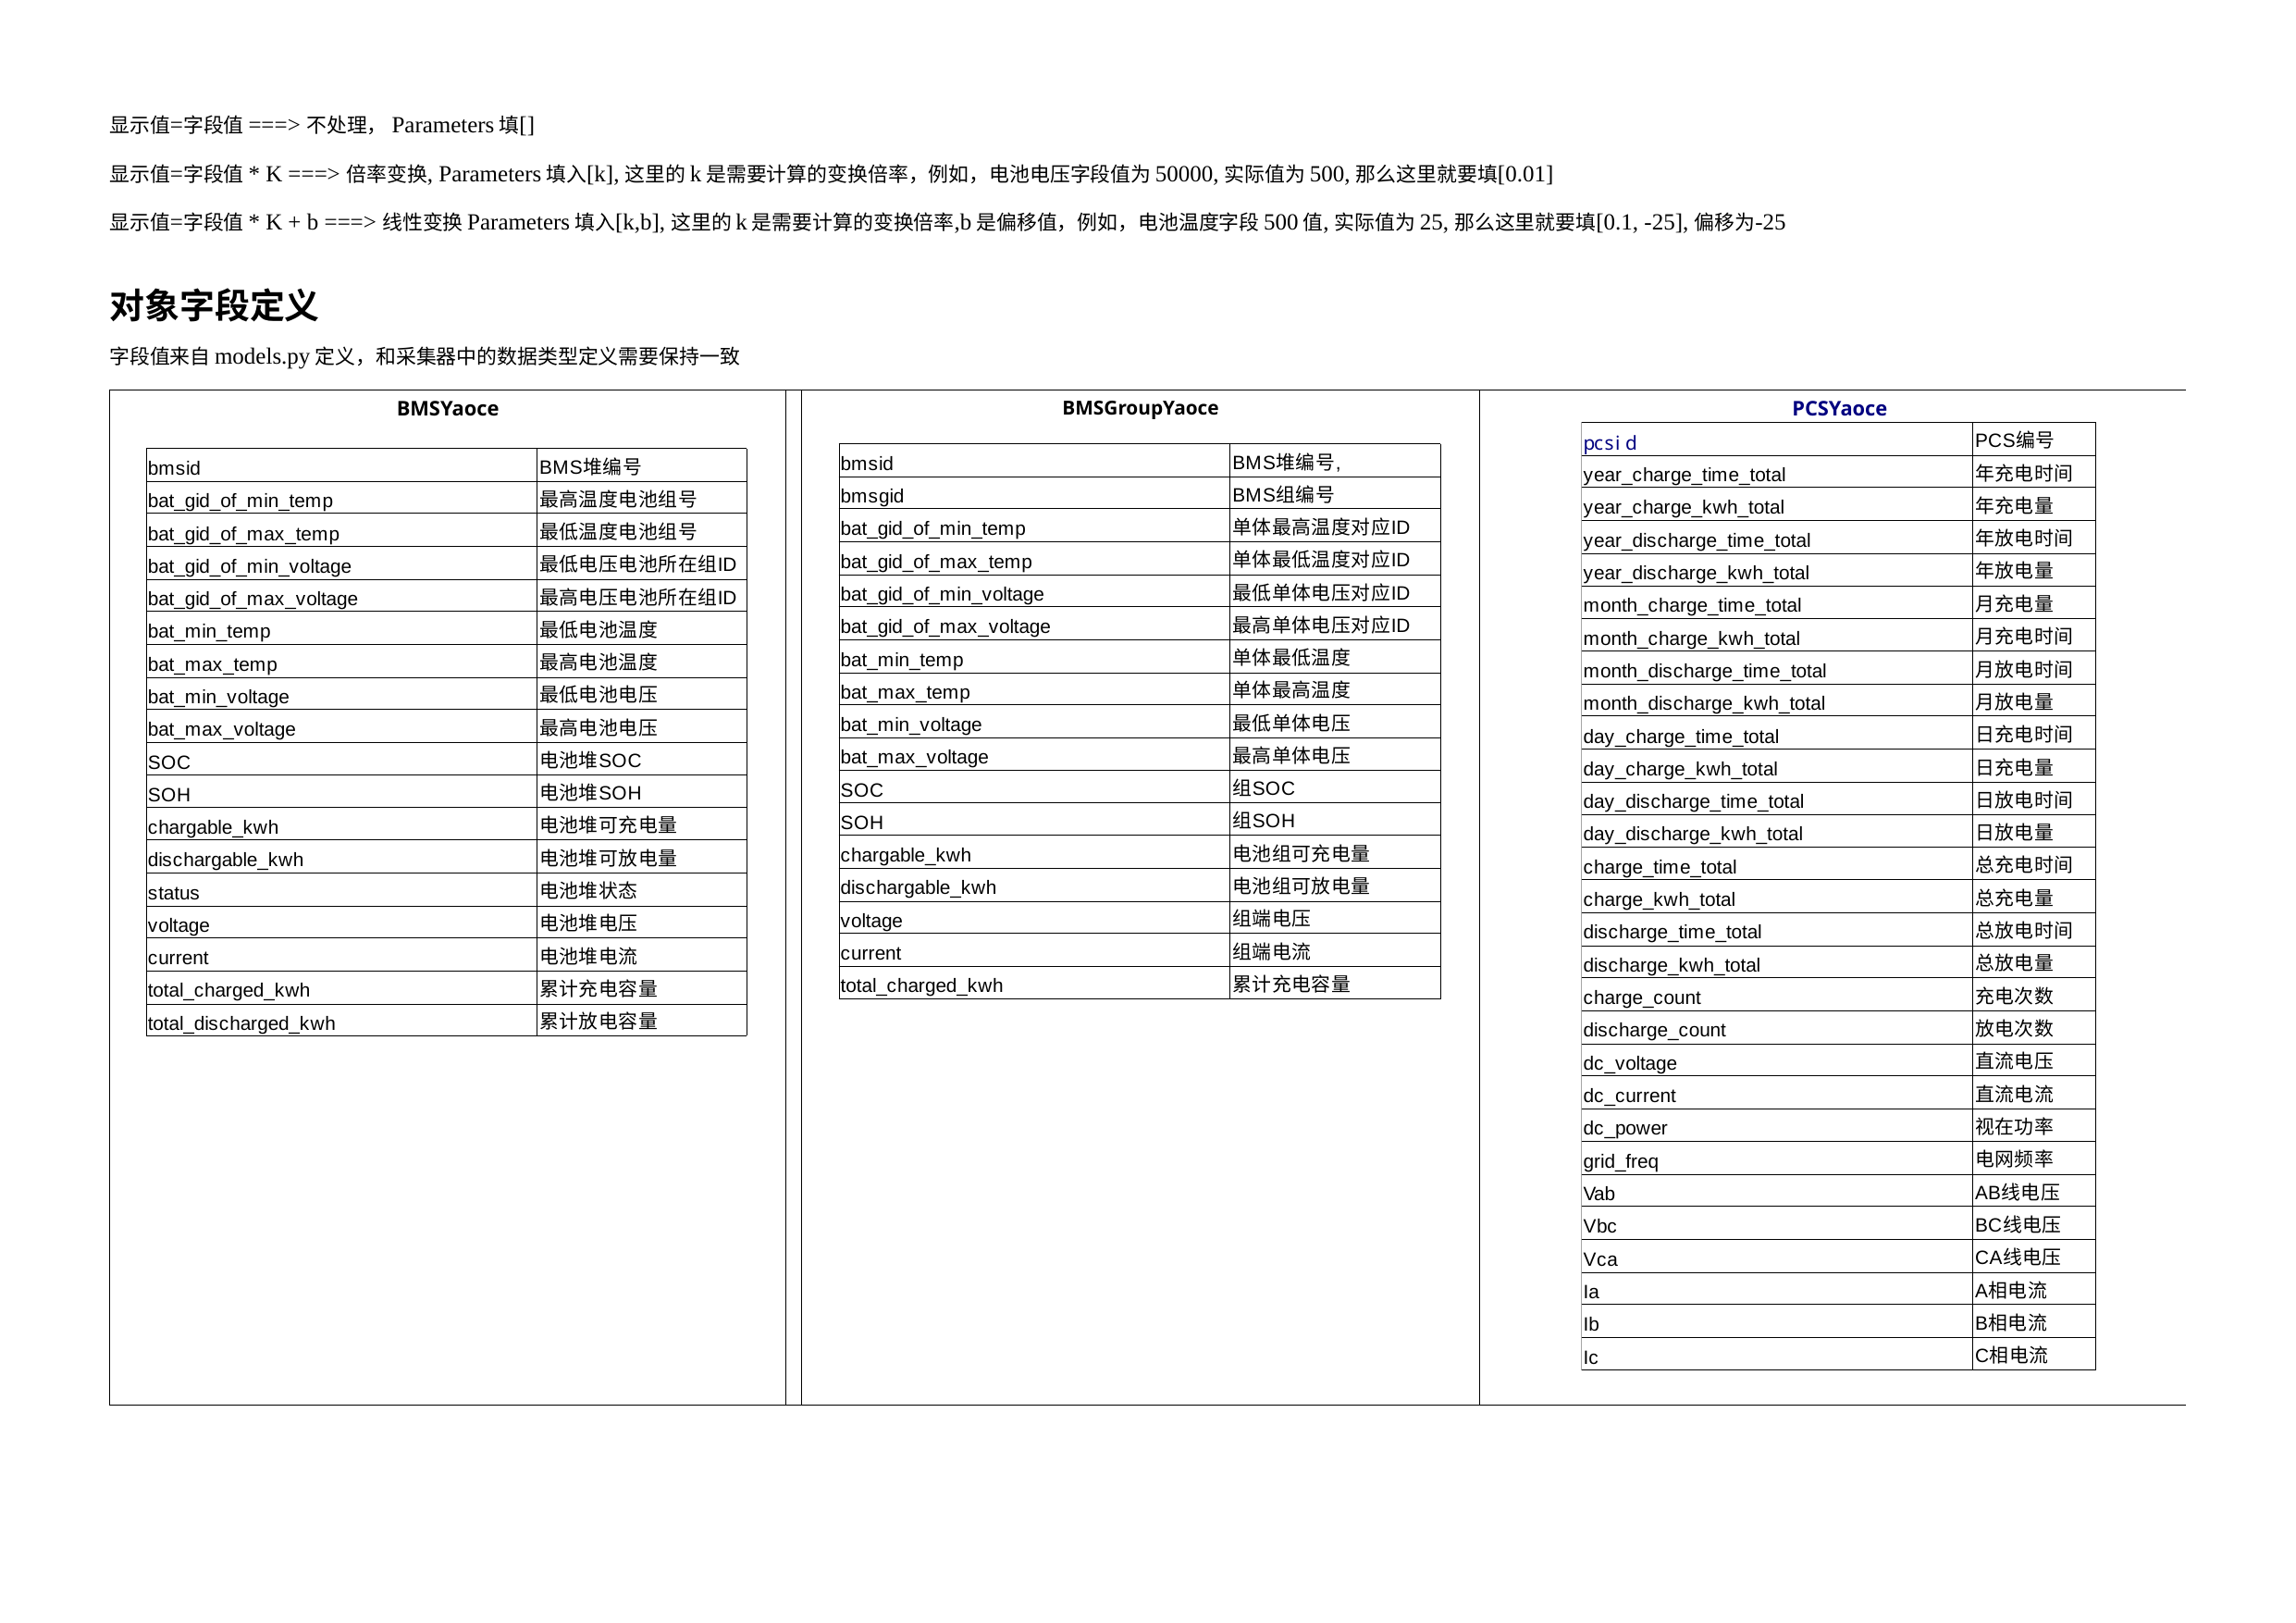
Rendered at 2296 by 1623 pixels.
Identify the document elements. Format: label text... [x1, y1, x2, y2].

table_header BMSGroupYaoce [802, 390, 1479, 1404]
table_header BMSYaoce [110, 390, 785, 1404]
text 显示值=字段值 ===> 不处理， Parameters填[] [109, 109, 2186, 139]
text 显示值=字段值 * K + b ===> 线性变换Parameters填入[k,b], 这里的k是需要计算的变换倍率,b是偏移值，例如，电池温度字段500值, 实际值为25, 那么这里就要填[0.1, -25], 偏移为-25 [109, 206, 2186, 236]
table_header [786, 390, 801, 1404]
subtitle 对象字段定义 [109, 279, 2186, 329]
table_header PCSYaoce [1494, 390, 2186, 1404]
text 字段值来自models.py定义，和采集器中的数据类型定义需要保持一致 [109, 341, 2186, 370]
text 显示值=字段值 * K ===> 倍率变换, Parameters填入[k], 这里的k是需要计算的变换倍率，例如，电池电压字段值为50000, 实际值为500, 那么这里就要填[0.01] [109, 158, 2186, 187]
table_header [1480, 390, 1493, 1404]
